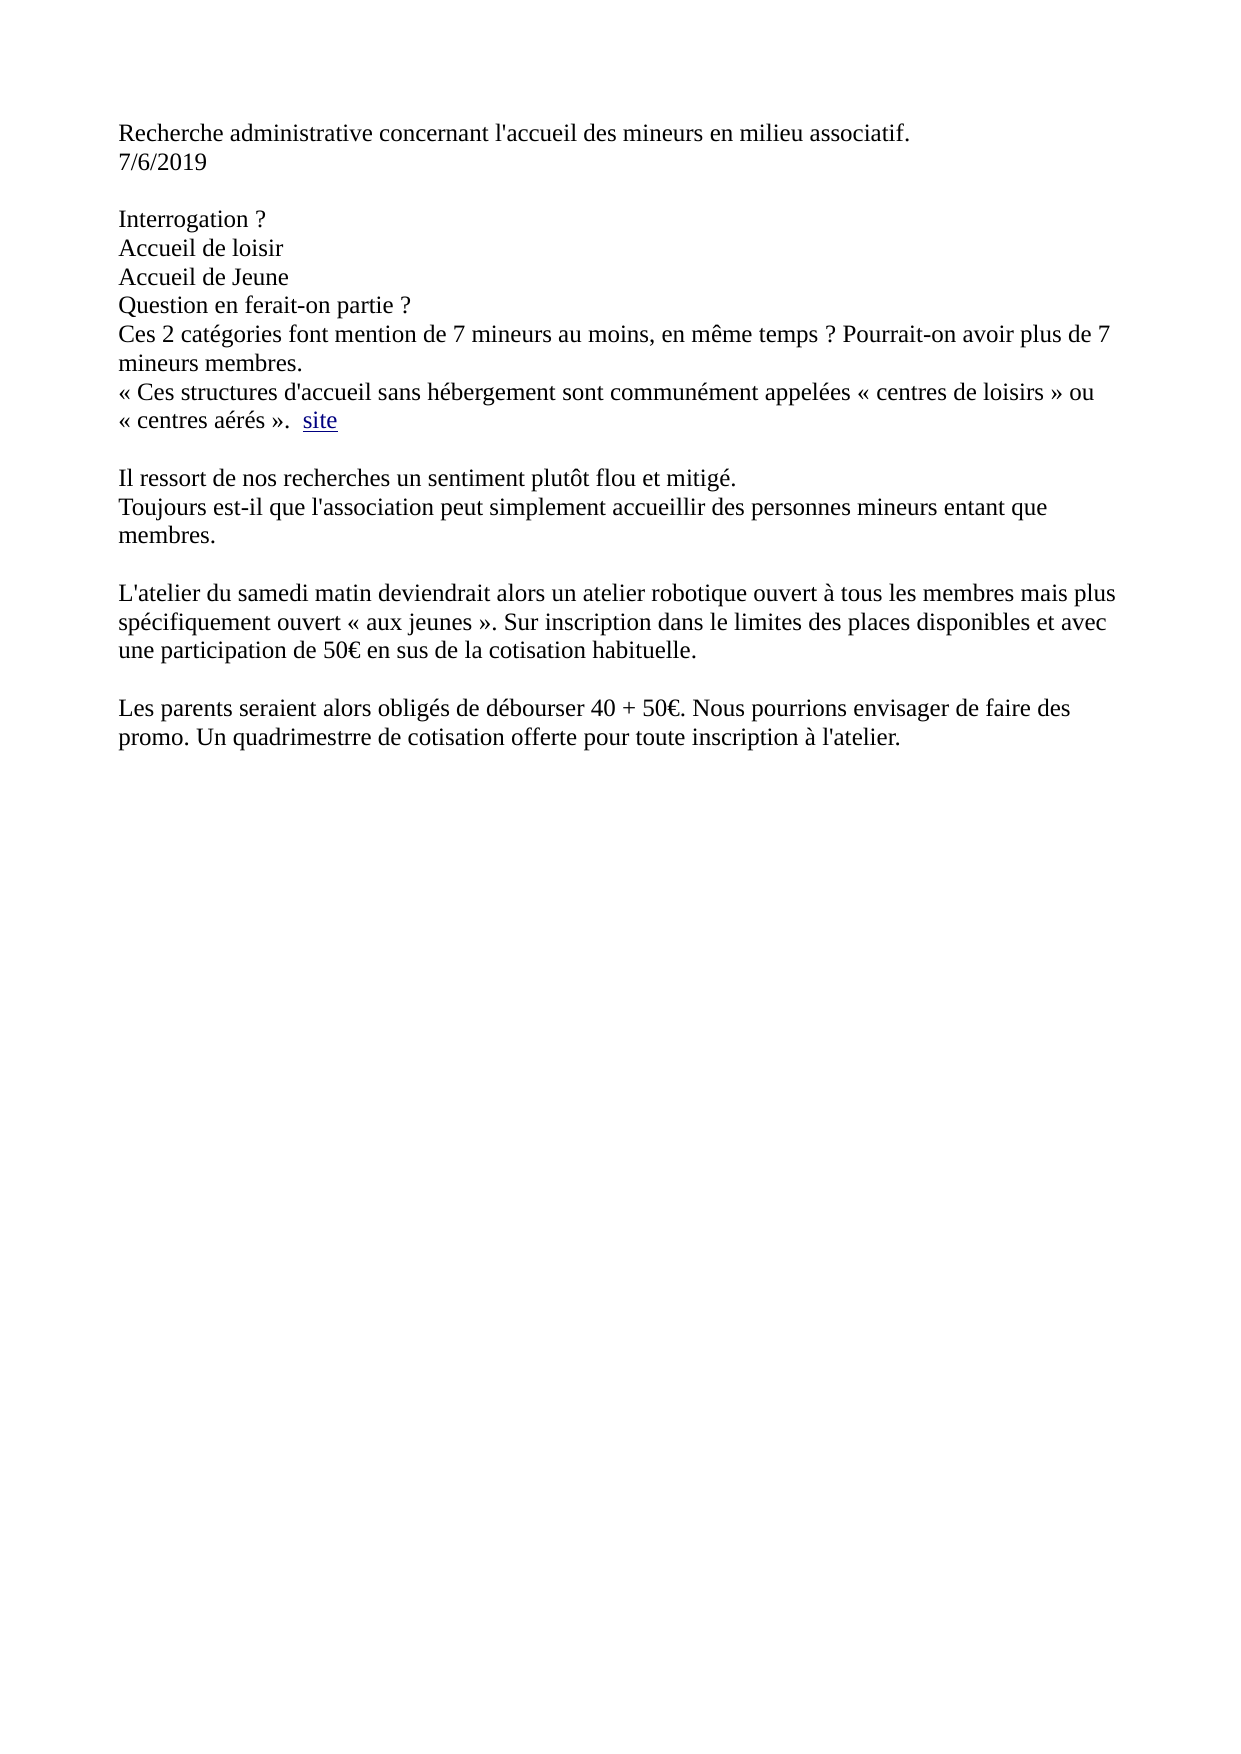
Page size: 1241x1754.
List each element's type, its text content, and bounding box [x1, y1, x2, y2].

text Les parents seraient alors obligés de débourser 40 + 50€. Nous pourrions envisager de faire des promo. Un quadrimestrre de cotisation offerte pour toute inscription à l'atelier. [118, 693, 1122, 751]
text L'atelier du samedi matin deviendrait alors un atelier robotique ouvert à tous les membres mais plus spécifiquement ouvert « aux jeunes ». Sur inscription dans le limites des places disponibles et avec une participation de 50€ en sus de la cotisation habituelle. [118, 578, 1122, 664]
text Question en ferait-on partie ? [118, 291, 1122, 319]
text Ces 2 catégories font mention de 7 mineurs au moins, en même temps ? Pourrait-on avoir plus de 7 mineurs membres. [118, 319, 1122, 377]
text Il ressort de nos recherches un sentiment plutôt flou et mitigé. [118, 463, 1122, 492]
text Accueil de loisir [118, 233, 1122, 262]
text Accueil de Jeune [118, 262, 1122, 291]
text Interrogation ? [118, 204, 1122, 233]
text 7/6/2019 [118, 147, 1122, 176]
text Toujours est-il que l'association peut simplement accueillir des personnes mineurs entant que membres. [118, 492, 1122, 549]
text « Ces structures d'accueil sans hébergement sont communément appelées « centres de loisirs » ou « centres aérés ». site [118, 377, 1122, 434]
text Recherche administrative concernant l'accueil des mineurs en milieu associatif. [118, 118, 1122, 147]
